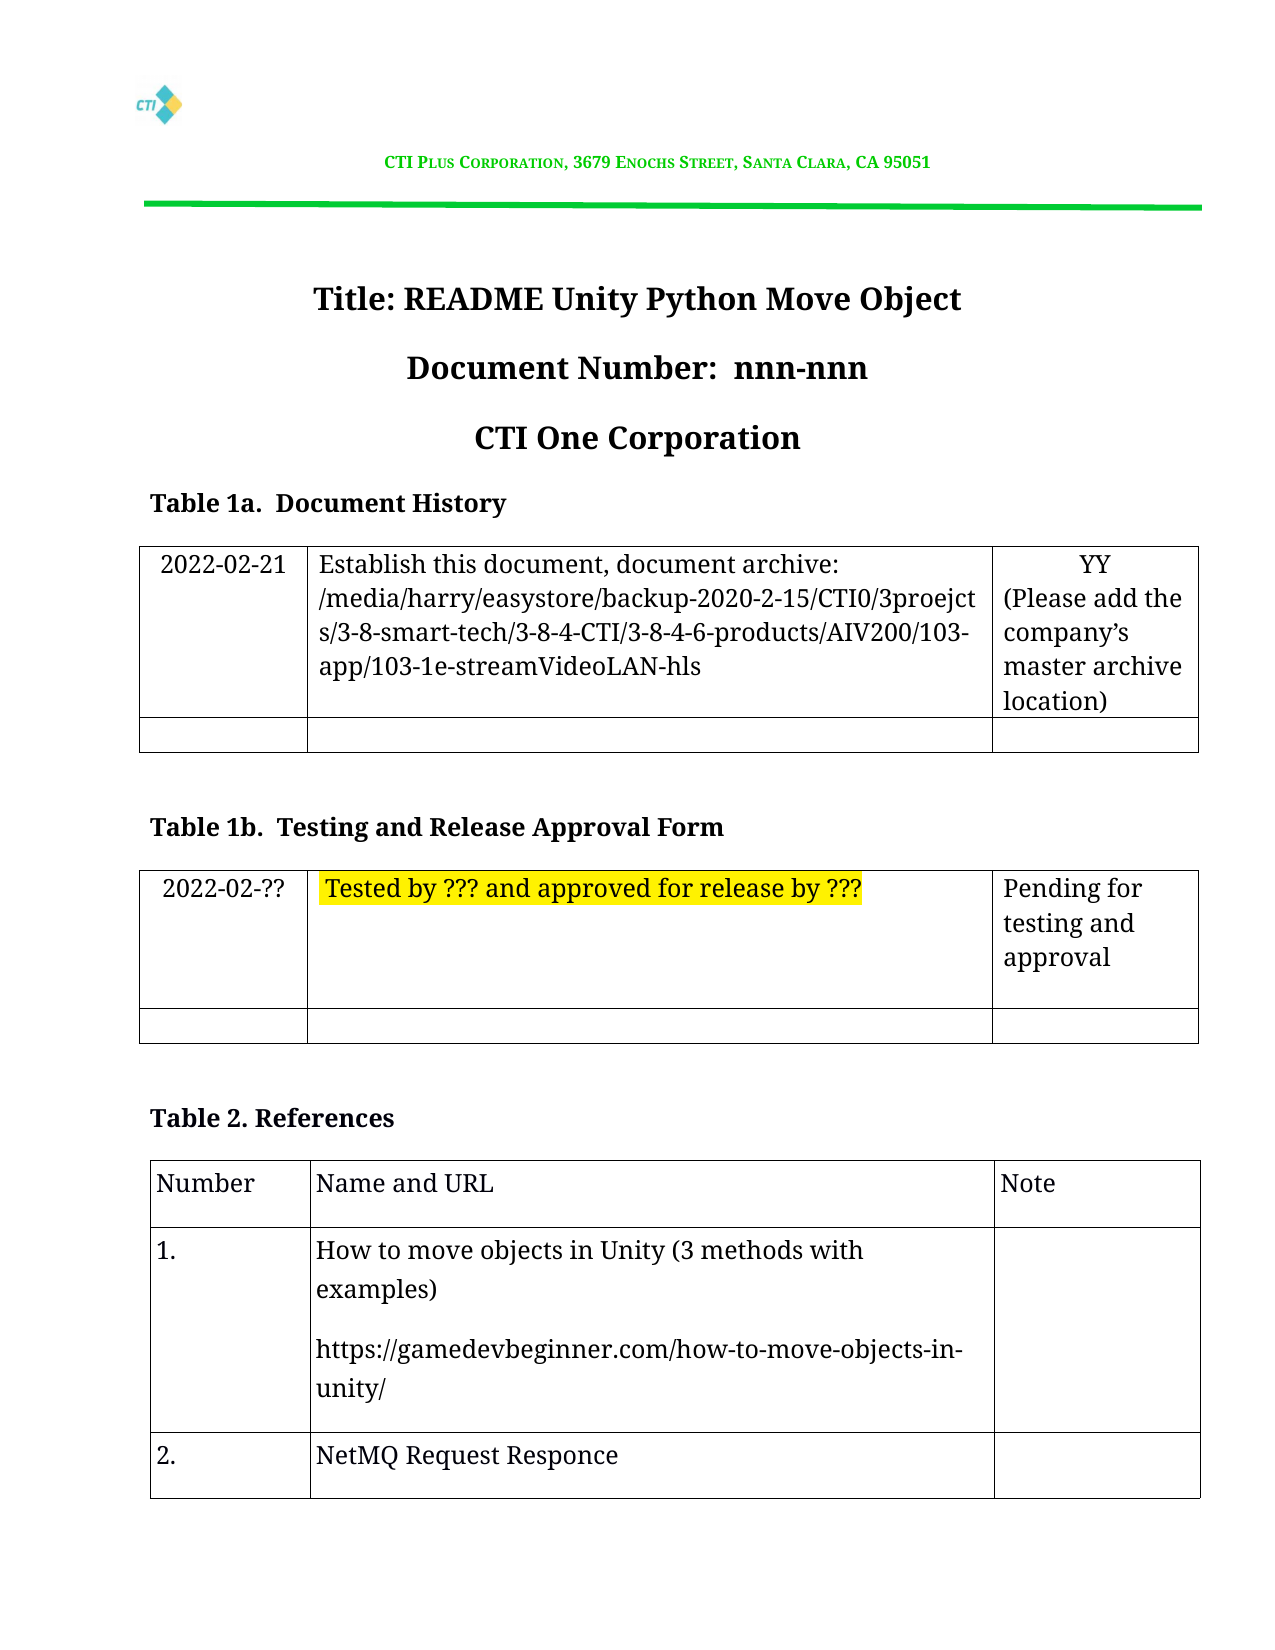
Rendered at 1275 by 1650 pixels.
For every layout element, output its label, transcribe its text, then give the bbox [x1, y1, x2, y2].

table_header Number [151, 1161, 310, 1227]
picture [134, 75, 183, 126]
table_cell [308, 1009, 992, 1042]
table_cell 2. [151, 1433, 310, 1498]
table_cell [140, 1009, 307, 1042]
table_cell [993, 718, 1198, 752]
text Table 2. References [150, 1100, 1125, 1134]
table_cell NetMQ Request Responce [311, 1433, 994, 1498]
table_cell [993, 1009, 1198, 1042]
text Table 1b. Testing and Release Approval Form [150, 810, 1125, 844]
table_cell [308, 718, 992, 752]
table_cell [140, 718, 307, 752]
table_header Tested by ??? and approved for release by ??? [308, 871, 992, 1007]
text Title: README Unity Python Move Object [150, 276, 1125, 319]
table_header 2022-02-?? [140, 871, 307, 1007]
table_header YY (Please add the company’s master archive location) [993, 547, 1198, 717]
text Table 1a. Document History [150, 486, 1125, 520]
table_header Establish this document, document archive: /media/harry/easystore/backup-2020-2-15/CTI0/3proejcts/3-8-smart-tech/3-8-4-CTI/3-8-4-6-products/AIV200/103-app/103-1e-streamVideoLAN-hls [308, 547, 992, 717]
table_cell 1. [151, 1228, 310, 1432]
table_cell [995, 1433, 1200, 1498]
table_cell [995, 1228, 1200, 1432]
table_header Name and URL [311, 1161, 994, 1227]
table_header Note [995, 1161, 1200, 1227]
text Document Number: nnn-nnn [150, 346, 1125, 389]
table_cell How to move objects in Unity (3 methods with examples) https://gamedevbeginner.com/how-to-move-objects-in-unity/ [311, 1228, 994, 1432]
table_header 2022-02-21 [140, 547, 307, 717]
table_header Pending for testing and approval [993, 871, 1198, 1007]
text CTI One Corporation [150, 416, 1125, 459]
text CTI Plus Corporation, 3679 Enochs Street, Santa Clara, CA 95051 [150, 150, 1125, 190]
